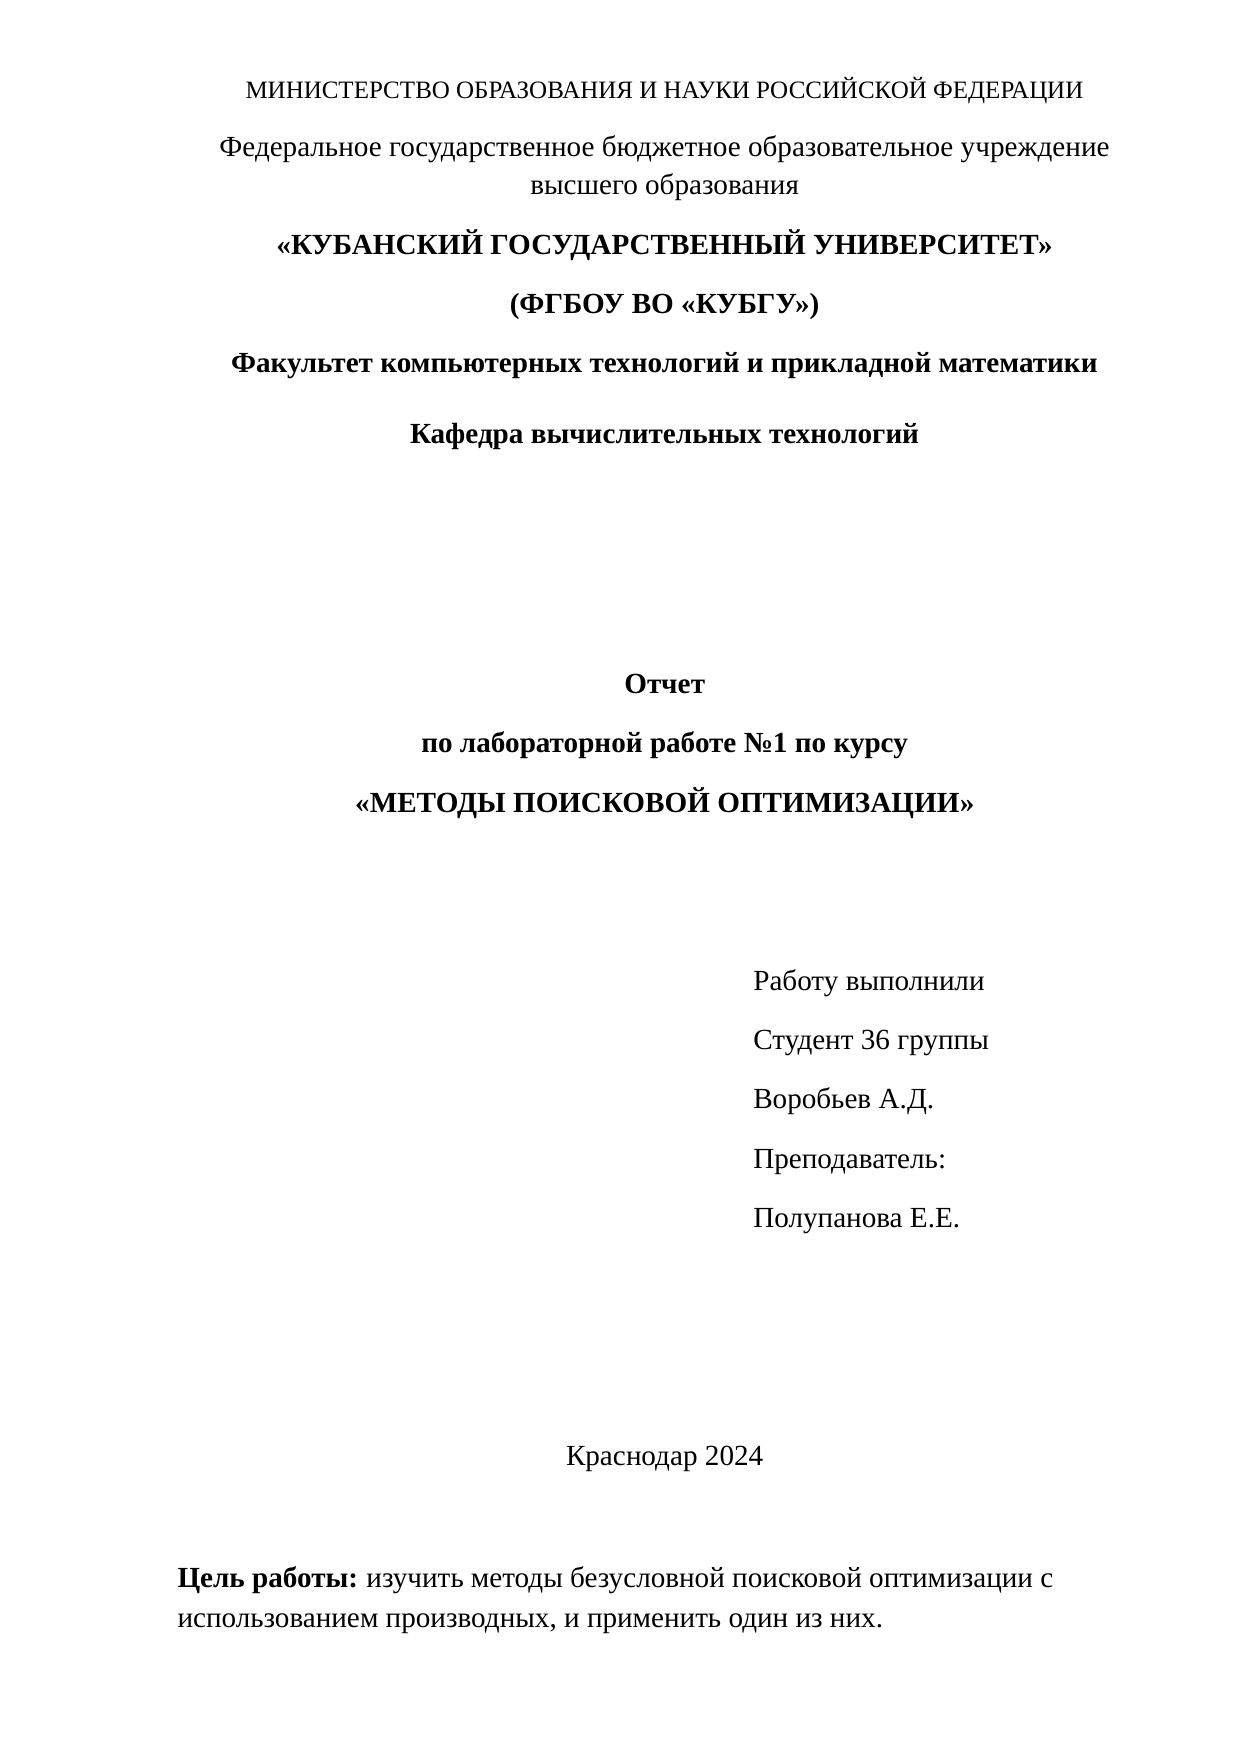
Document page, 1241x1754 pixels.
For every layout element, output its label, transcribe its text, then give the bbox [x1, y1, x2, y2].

text Полупанова Е.Е. [753, 1200, 1152, 1234]
text Отчет [177, 666, 1152, 699]
text Краснодар 2024 [177, 1438, 1152, 1471]
text «КУБАНСКИЙ ГОСУДАРСТВЕННЫЙ УНИВЕРСИТЕТ» [177, 227, 1152, 260]
text Федеральное государственное бюджетное образовательное учреждение высшего образования [177, 129, 1152, 201]
text по лабораторной работе №1 по курсу [177, 725, 1152, 759]
text (ФГБОУ ВО «КУБГУ») [177, 286, 1152, 320]
text Работу выполнили [753, 963, 1152, 996]
text МИНИСТЕРСТВО ОБРАЗОВАНИЯ И НАУКИ РОССИЙСКОЙ ФЕДЕРАЦИИ [177, 75, 1152, 104]
text Преподаватель: [753, 1141, 1152, 1174]
text Цель работы: изучить методы безусловной поисковой оптимизации с использованием производных, и применить один из них. [177, 1557, 1152, 1633]
text Студент 36 группы [753, 1022, 1152, 1056]
text Факультет компьютерных технологий и прикладной математики [177, 346, 1152, 379]
text «МЕТОДЫ ПОИСКОВОЙ ОПТИМИЗАЦИИ» [177, 785, 1152, 818]
text Кафедра вычислительных технологий [177, 417, 1152, 450]
text Воробьев А.Д. [753, 1082, 1152, 1115]
